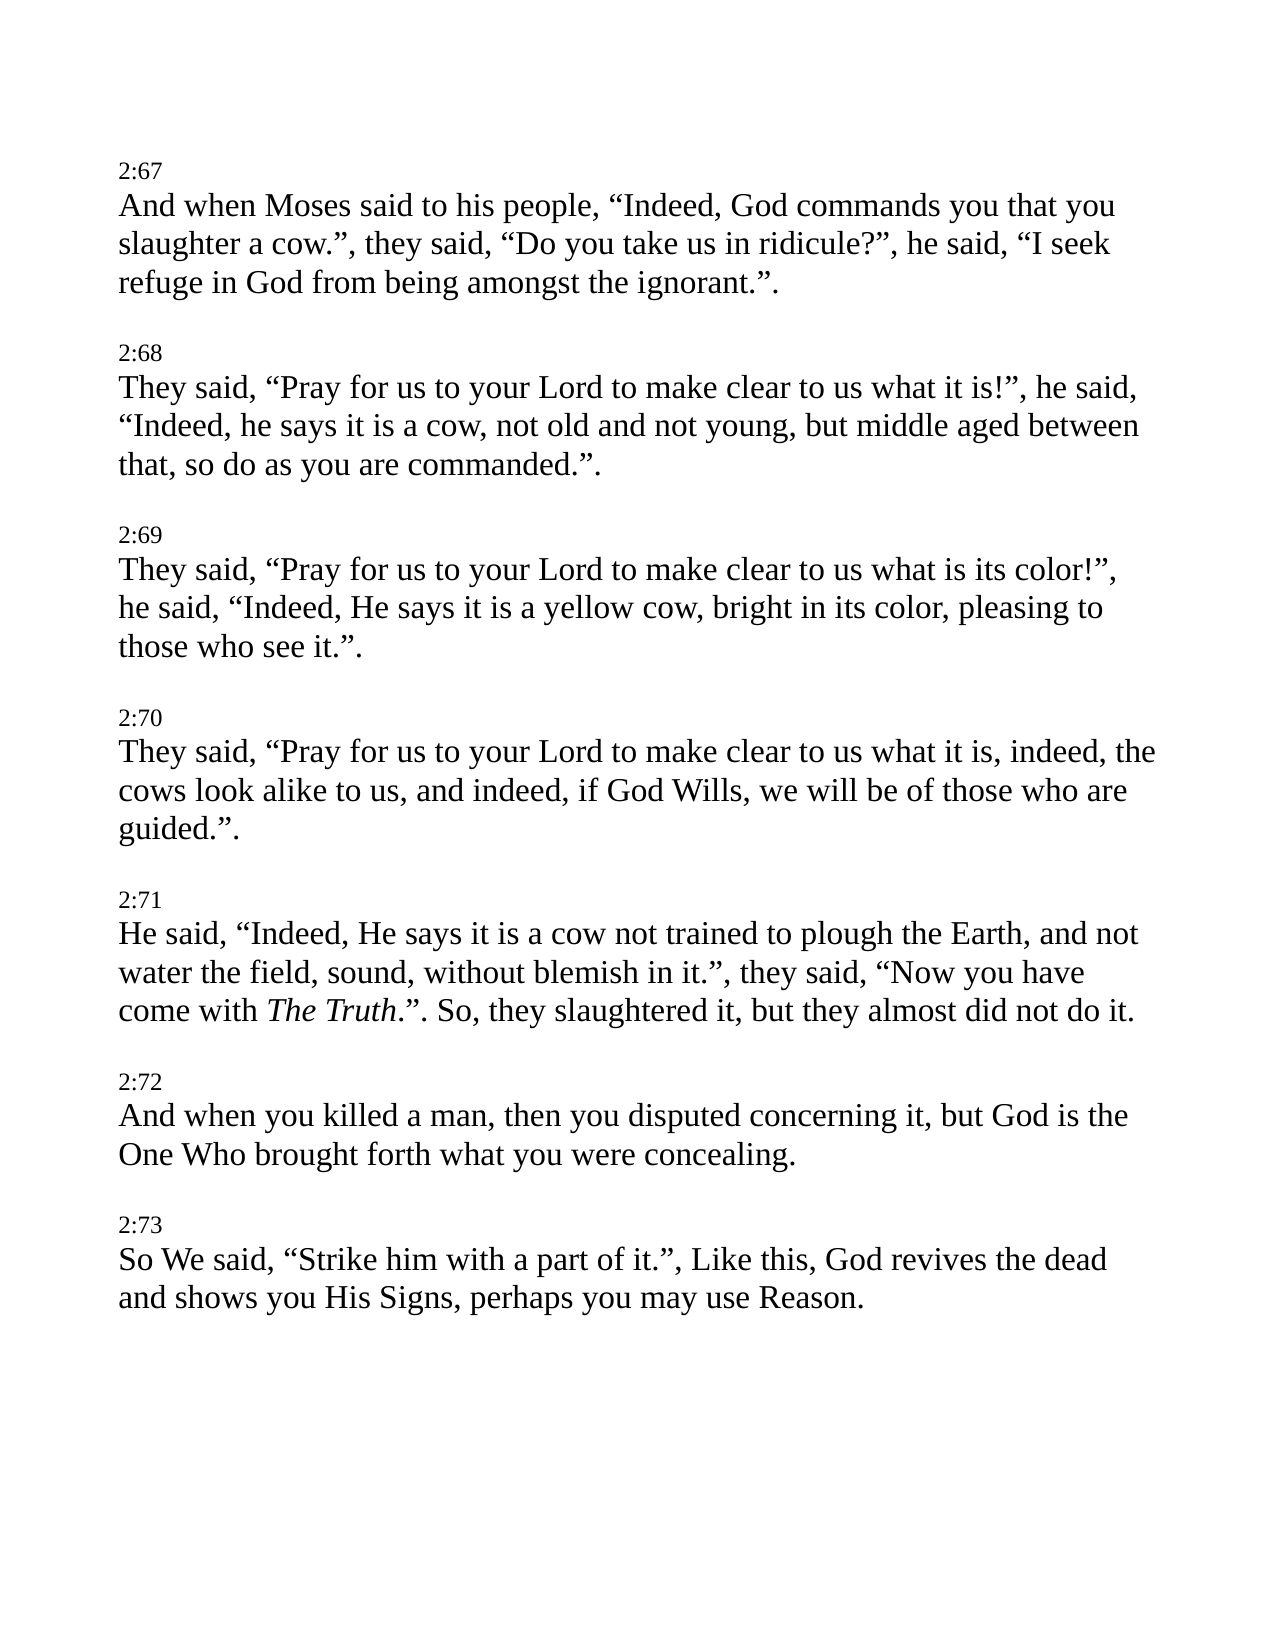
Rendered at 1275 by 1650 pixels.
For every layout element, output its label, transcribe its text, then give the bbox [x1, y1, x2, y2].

text They said, “Pray for us to your Lord to make clear to us what it is, indeed, the cows look alike to us, and indeed, if God Wills, we will be of those who are guided.”. [118, 731, 1157, 846]
text 2:67 [118, 118, 1157, 185]
text He said, “Indeed, He says it is a cow not trained to plough the Earth, and not water the field, sound, without blemish in it.”, they said, “Now you have come with The Truth.”. So, they slaughtered it, but they almost did not do it. [118, 913, 1157, 1028]
text So We said, “Strike him with a part of it.”, Like this, God revives the dead and shows you His Signs, perhaps you may use Reason. [118, 1239, 1157, 1316]
text 2:73 [118, 1211, 1157, 1239]
text 2:70 [118, 703, 1157, 731]
text And when Moses said to his people, “Indeed, God commands you that you slaughter a cow.”, they said, “Do you take us in ridicule?”, he said, “I seek refuge in God from being amongst the ignorant.”. [118, 185, 1157, 300]
text They said, “Pray for us to your Lord to make clear to us what it is!”, he said, “Indeed, he says it is a cow, not old and not young, but middle aged between that, so do as you are commanded.”. [118, 367, 1157, 482]
text They said, “Pray for us to your Lord to make clear to us what is its color!”, he said, “Indeed, He says it is a yellow cow, bright in its color, pleasing to those who see it.”. [118, 549, 1157, 664]
text 2:72 [118, 1067, 1157, 1096]
text 2:71 [118, 885, 1157, 913]
text 2:69 [118, 521, 1157, 549]
text And when you killed a man, then you disputed concerning it, but God is the One Who brought forth what you were concealing. [118, 1096, 1157, 1172]
text 2:68 [118, 338, 1157, 367]
